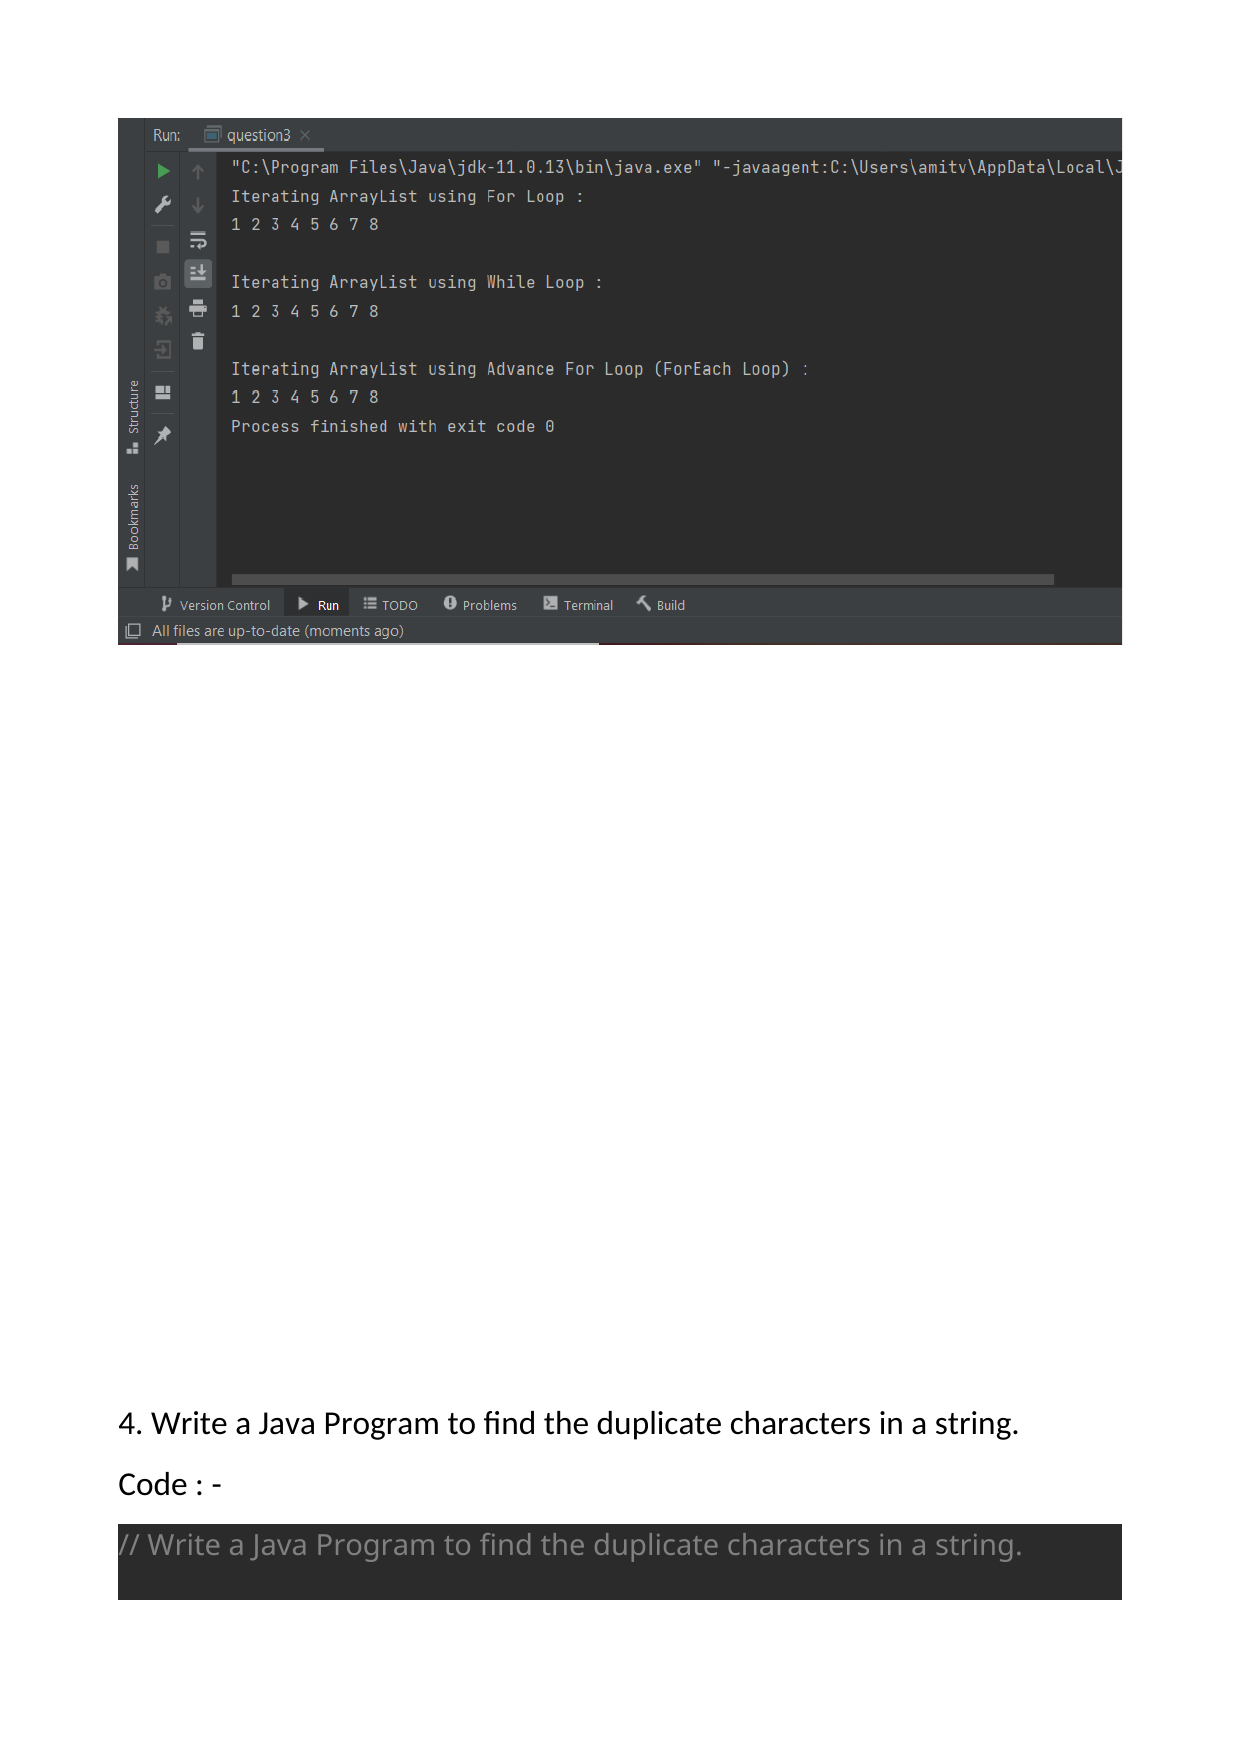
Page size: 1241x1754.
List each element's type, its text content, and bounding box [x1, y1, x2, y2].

text Code : - [118, 1463, 1122, 1504]
picture [118, 118, 1123, 645]
text // Write a Java Program to find the duplicate characters in a string. [118, 1524, 1122, 1600]
text 4. Write a Java Program to find the duplicate characters in a string. [118, 1402, 1122, 1442]
